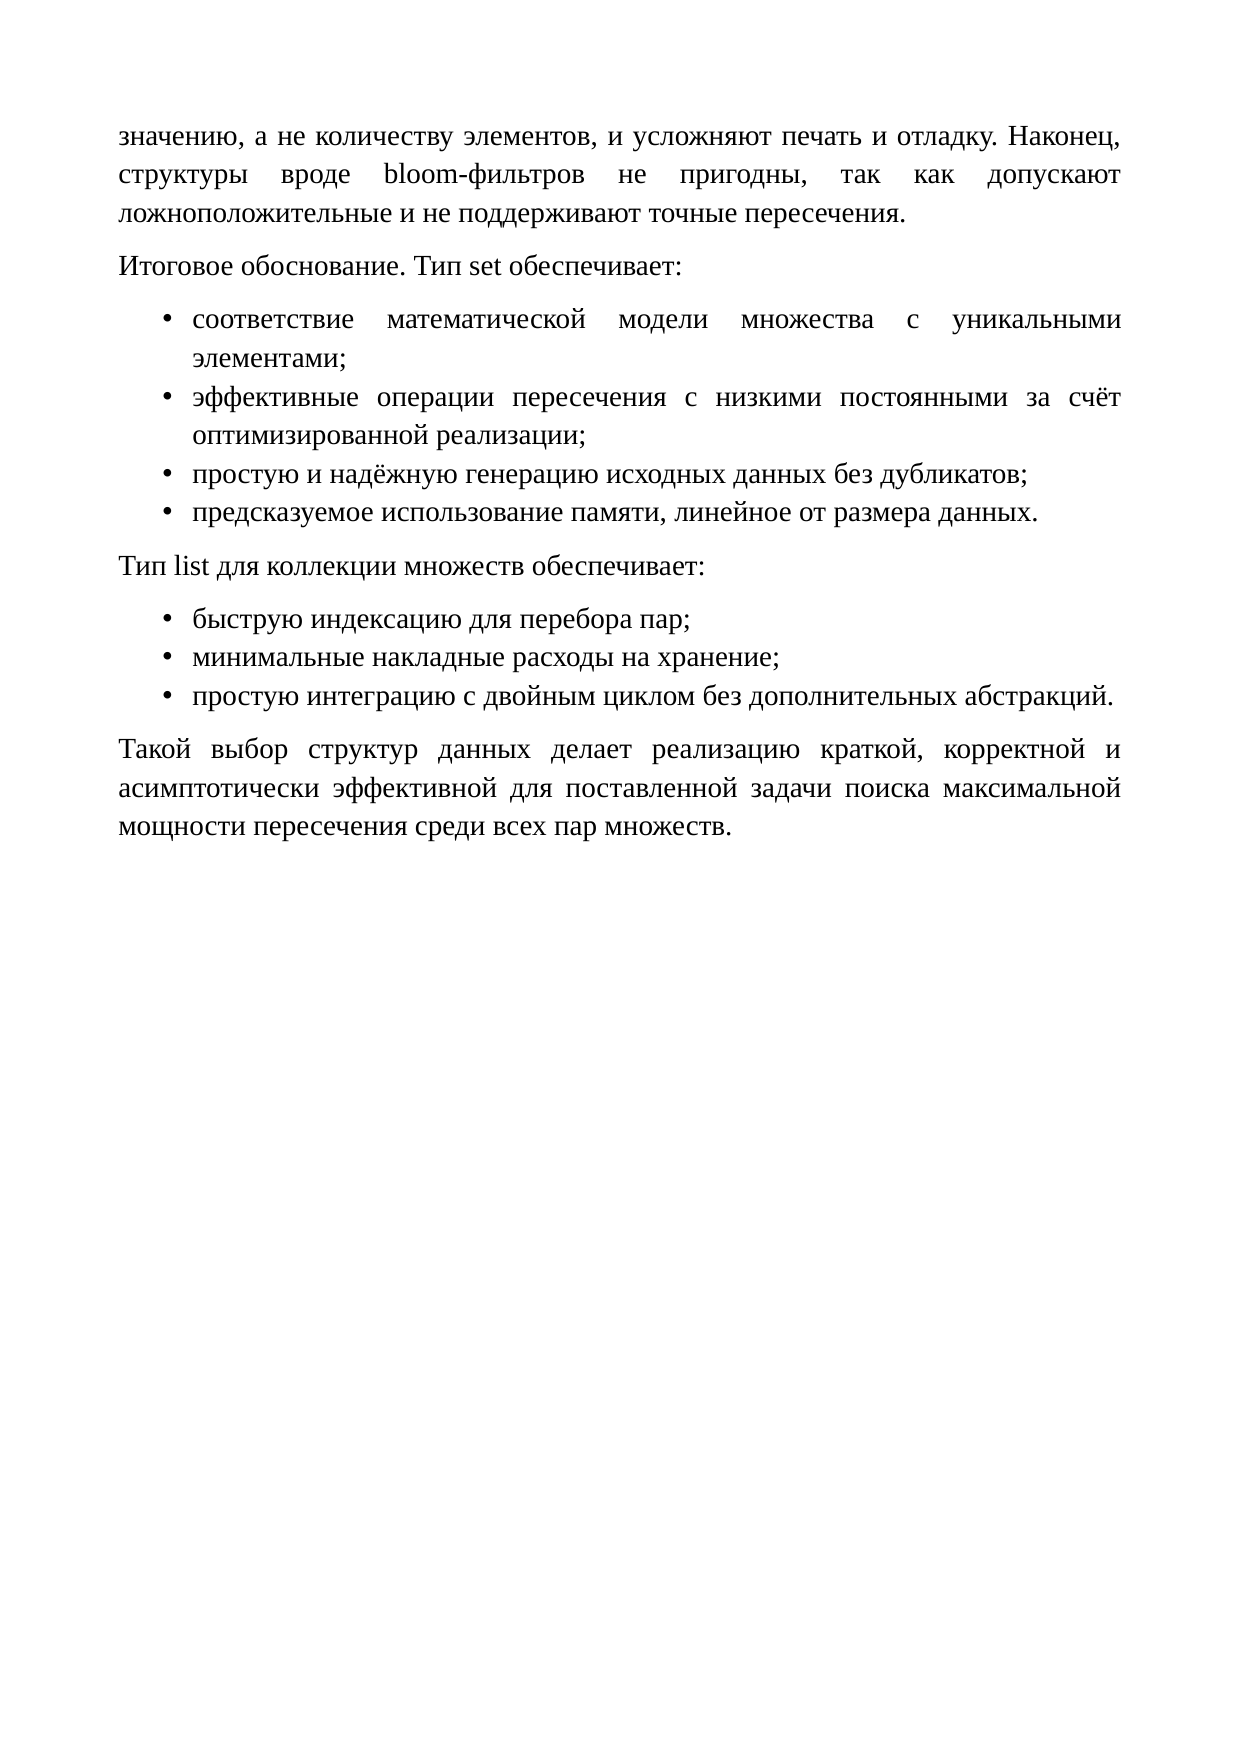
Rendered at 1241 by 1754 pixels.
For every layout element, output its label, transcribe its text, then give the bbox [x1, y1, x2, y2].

text Тип list для коллекции множеств обеспечивает: [118, 548, 1122, 581]
list минимальные накладные расходы на хранение; [162, 639, 1122, 673]
list соответствие математической модели множества с уникальными элементами; [162, 301, 1122, 374]
text значению, а не количеству элементов, и усложняют печать и отладку. Наконец, структуры вроде bloom-фильтров не пригодны, так как допускают ложноположительные и не поддерживают точные пересечения. [118, 118, 1122, 229]
list простую и надёжную генерацию исходных данных без дубликатов; [162, 456, 1122, 489]
list эффективные операции пересечения с низкими постоянными за счёт оптимизированной реализации; [162, 379, 1122, 451]
list предсказуемое использование памяти, линейное от размера данных. [162, 494, 1122, 528]
text Итоговое обоснование. Тип set обеспечивает: [118, 248, 1122, 282]
text Такой выбор структур данных делает реализацию краткой, корректной и асимптотически эффективной для поставленной задачи поиска максимальной мощности пересечения среди всех пар множеств. [118, 731, 1122, 842]
list быструю индексацию для перебора пар; [162, 601, 1122, 634]
list простую интеграцию с двойным циклом без дополнительных абстракций. [162, 678, 1122, 712]
